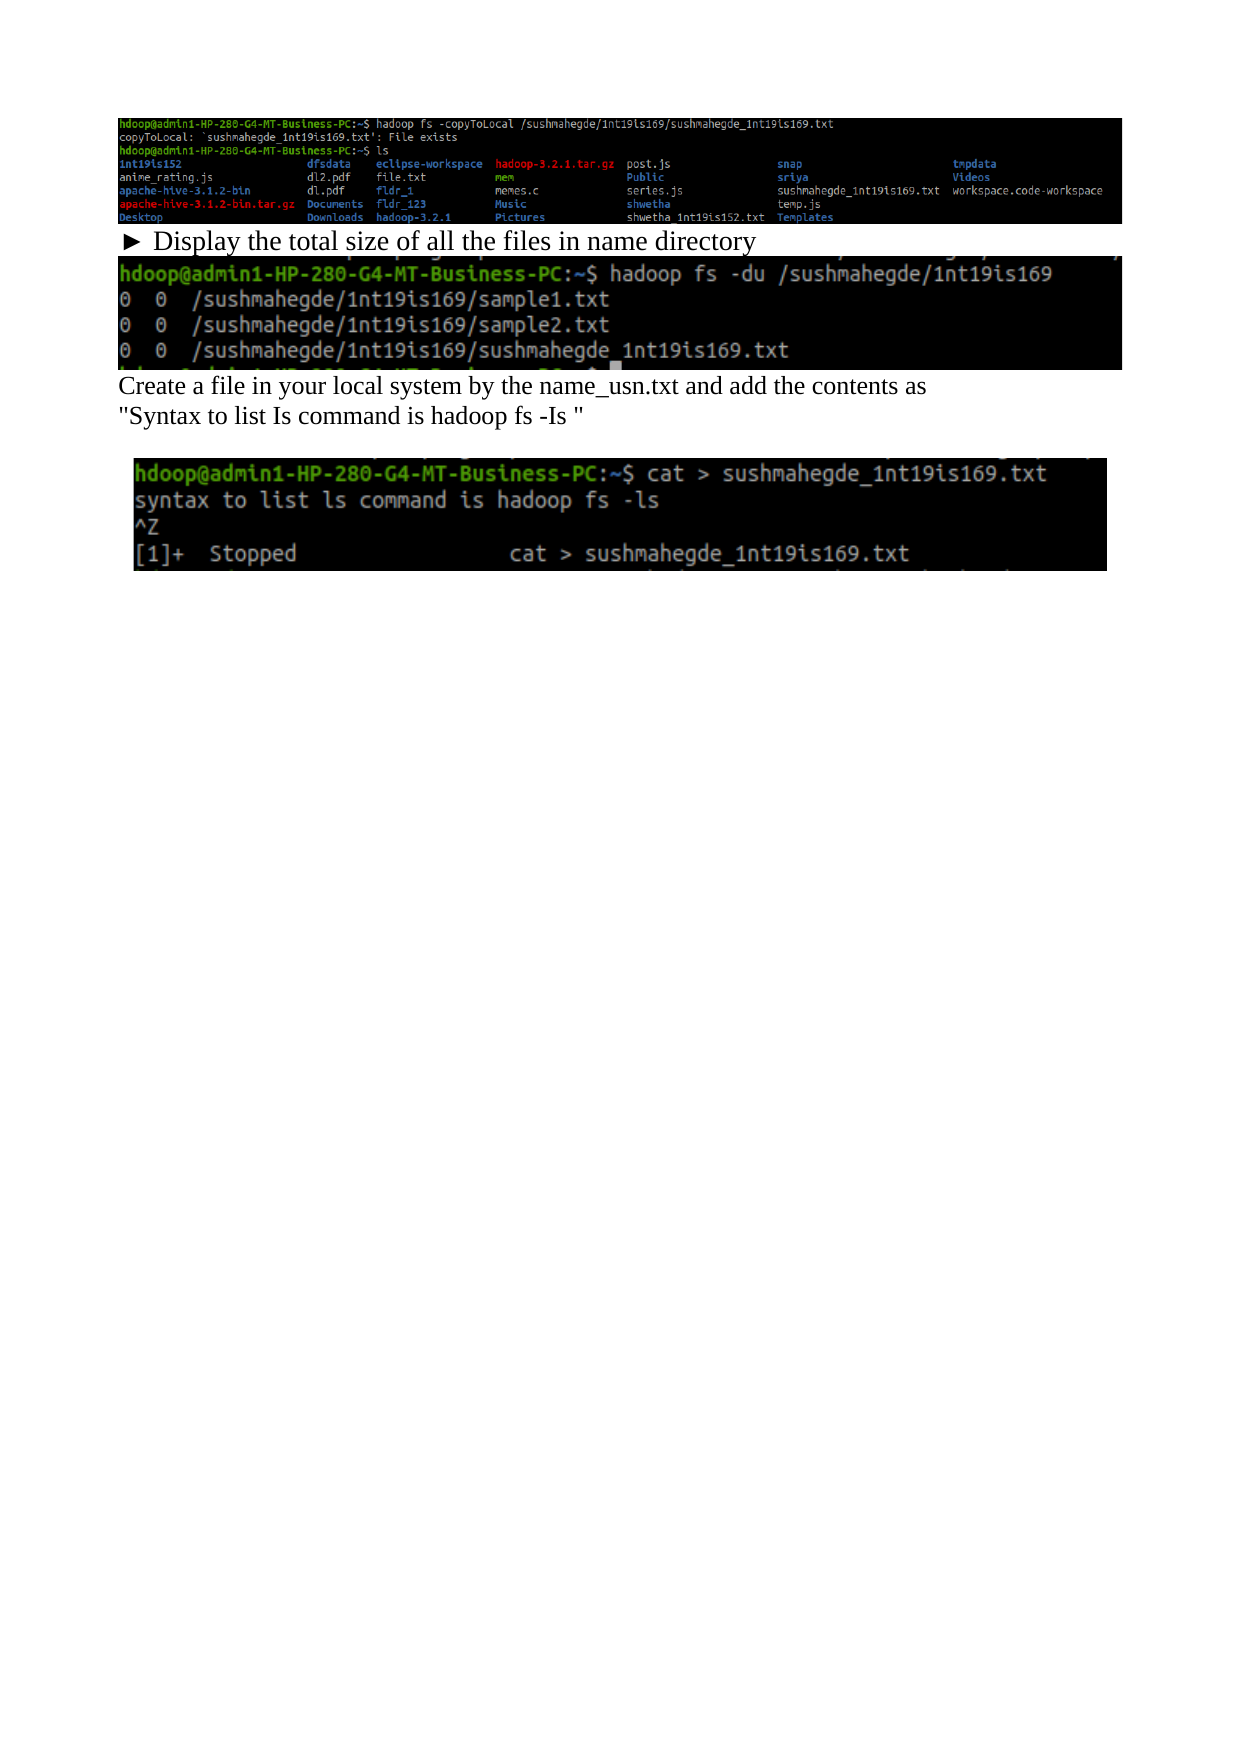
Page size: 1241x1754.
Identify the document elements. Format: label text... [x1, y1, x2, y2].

text "Syntax to list Is command is hadoop fs -Is " [118, 400, 1122, 430]
text Create a file in your local system by the name_usn.txt and add the contents as [118, 370, 1122, 400]
text ► Display the total size of all the files in name directory [118, 224, 1122, 256]
